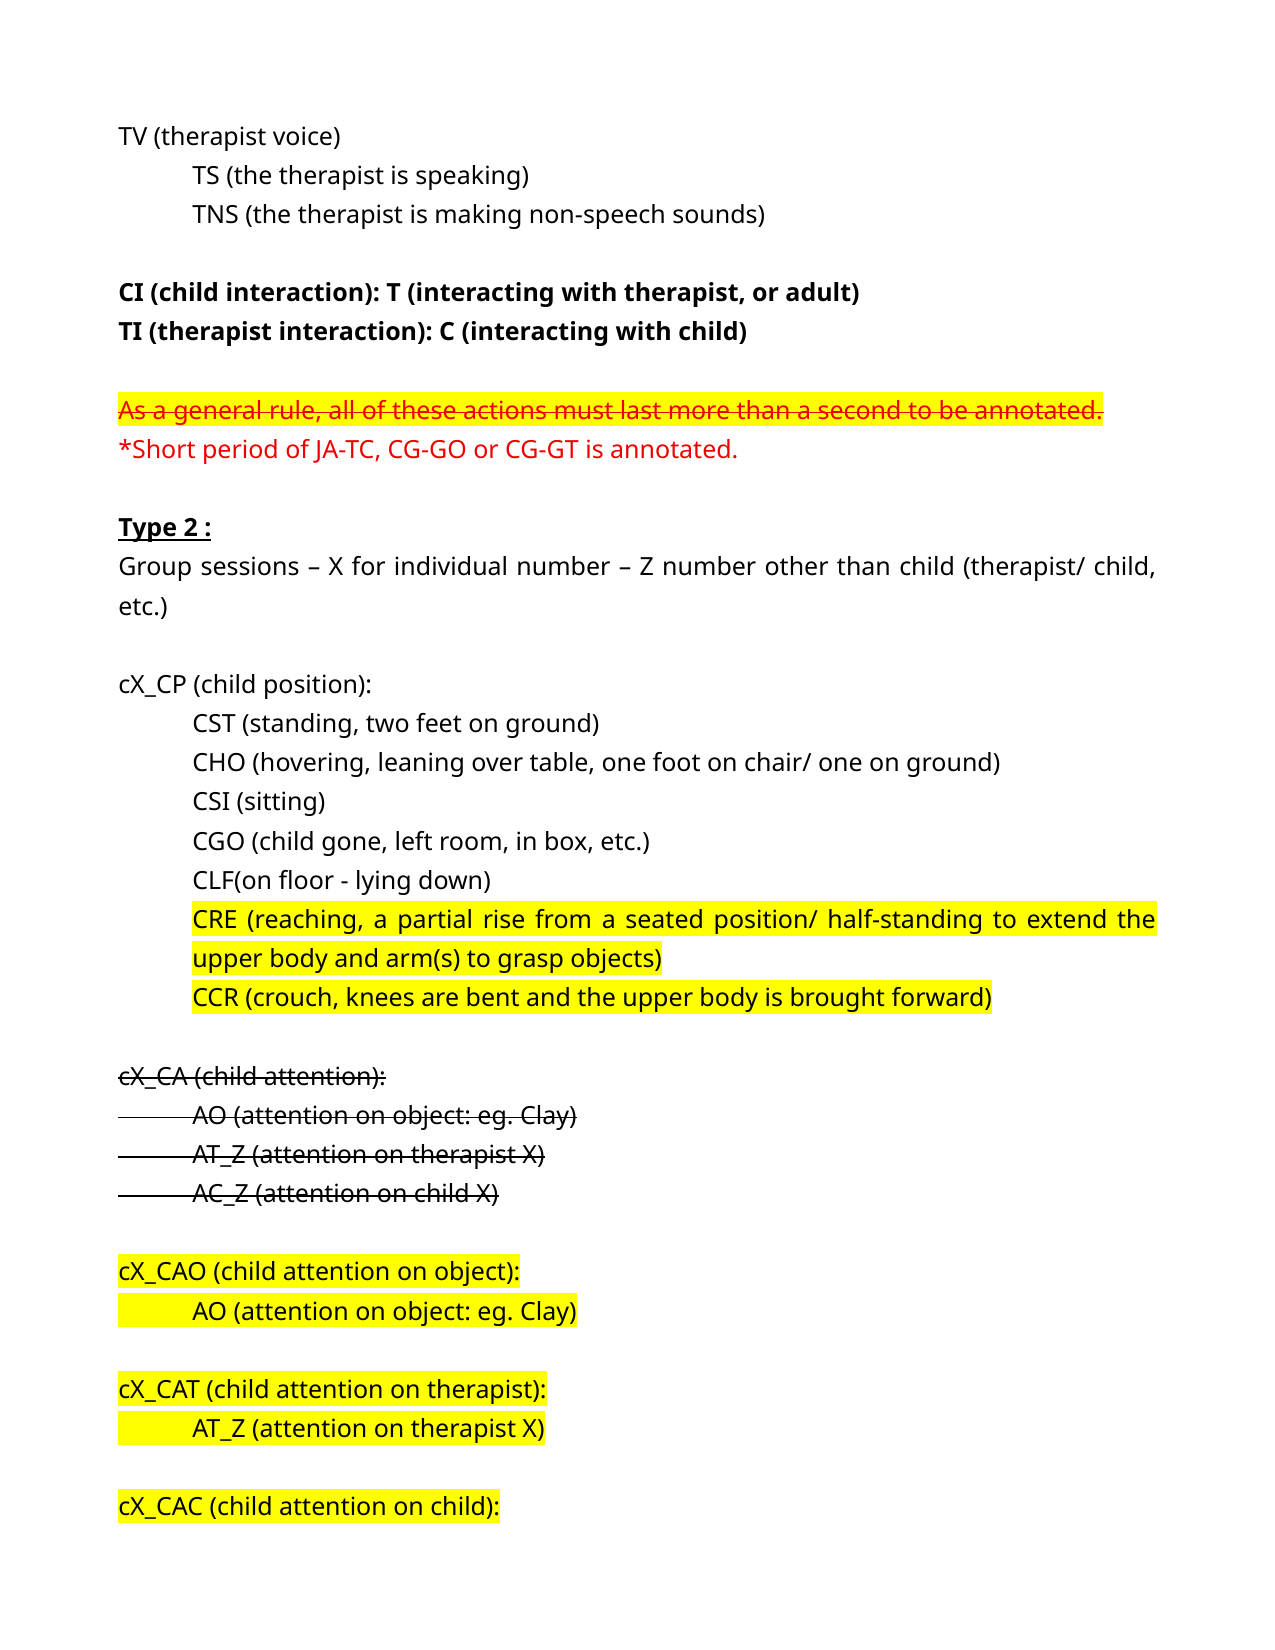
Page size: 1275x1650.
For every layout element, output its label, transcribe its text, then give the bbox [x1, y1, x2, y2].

text AT_Z (attention on therapist X) [118, 1136, 1157, 1171]
text cX_CAC (child attention on child): [118, 1489, 1157, 1523]
text TV (therapist voice) [118, 118, 1157, 152]
text cX_CP (child position): [118, 666, 1157, 701]
text AO (attention on object: eg. Clay) [118, 1097, 1157, 1131]
text CI (child interaction): T (interacting with therapist, or adult) [118, 275, 1157, 309]
text cX_CA (child attention): [118, 1058, 1157, 1092]
text As a general rule, all of these actions must last more than a second to be annotated. [118, 392, 1157, 426]
text AT_Z (attention on therapist X) [118, 1411, 1157, 1445]
text CSI (sitting) [118, 784, 1157, 818]
text CGO (child gone, left room, in box, etc.) [118, 823, 1157, 857]
text AC_Z (attention on child X) [118, 1176, 1157, 1210]
text TI (therapist interaction): C (interacting with child) [118, 314, 1157, 348]
text TS (the therapist is speaking) TNS (the therapist is making non-speech sounds) [118, 157, 1157, 231]
text cX_CAO (child attention on object): [118, 1254, 1157, 1288]
text AO (attention on object: eg. Clay) [118, 1293, 1157, 1327]
text CHO (hovering, leaning over table, one foot on chair/ one on ground) [118, 745, 1157, 779]
text cX_CAT (child attention on therapist): [118, 1371, 1157, 1406]
text Type 2 : [118, 510, 1157, 544]
text CCR (crouch, knees are bent and the upper body is brought forward) [192, 980, 1157, 1014]
text Group sessions – X for individual number – Z number other than child (therapist/ child, etc.) [118, 549, 1157, 622]
text CRE (reaching, a partial rise from a seated position/ half-standing to extend the upper body and arm(s) to grasp objects) [192, 901, 1157, 975]
text *Short period of JA-TC, CG-GO or CG-GT is annotated. [118, 431, 1157, 466]
text CST (standing, two feet on ground) [118, 706, 1157, 740]
text CLF(on floor - lying down) [118, 862, 1157, 896]
